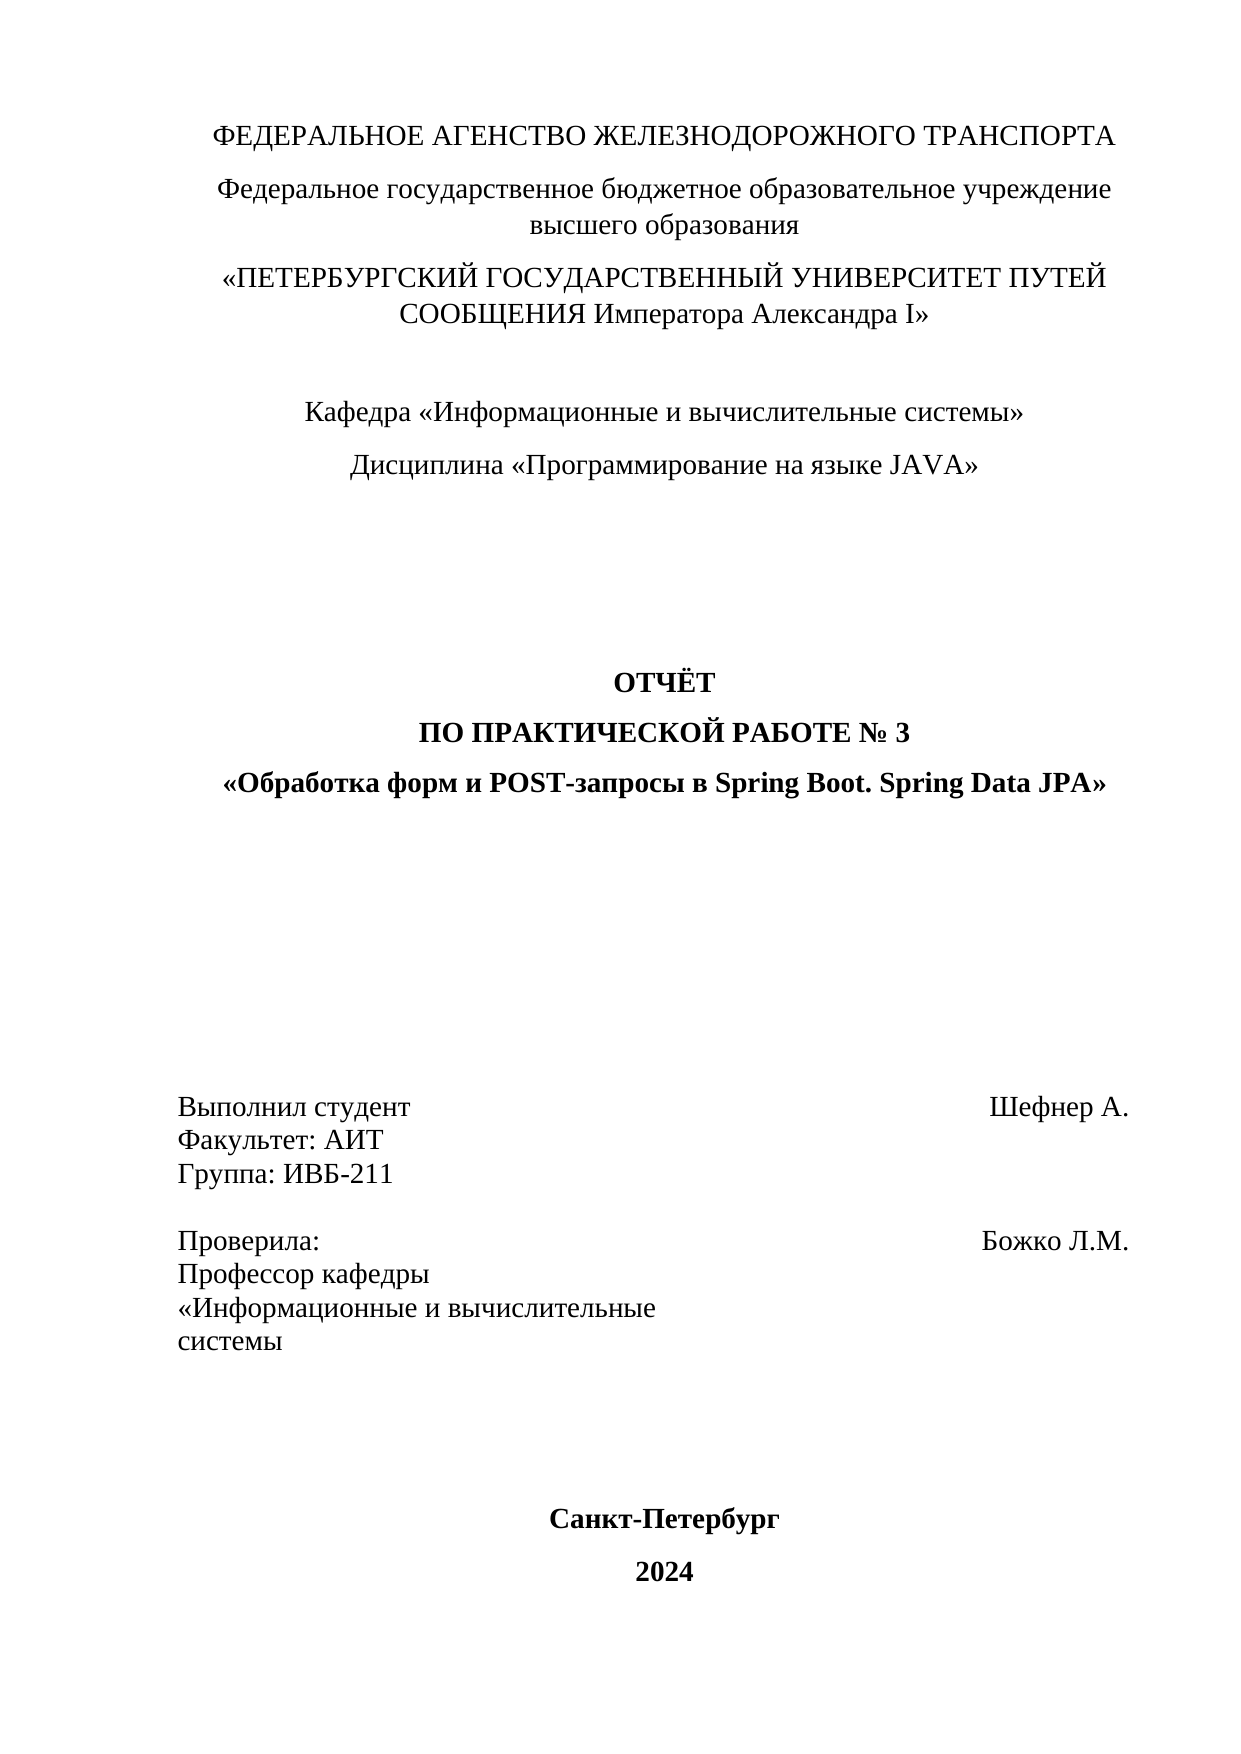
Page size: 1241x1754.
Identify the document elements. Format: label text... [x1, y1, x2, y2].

table_header Выполнил студент Факультет: АИТ Группа: ИВБ-211 [166, 1089, 848, 1223]
table_header Шефнер А. [848, 1089, 1140, 1223]
text 2024 [177, 1554, 1152, 1587]
table_cell Проверила: Профессор кафедры «Информационные и вычислительные системы [166, 1223, 848, 1391]
text «ПЕТЕРБУРГСКИЙ ГОСУДАРСТВЕННЫЙ УНИВЕРСИТЕТ ПУТЕЙ СООБЩЕНИЯ Императора Александра I» [177, 260, 1152, 329]
table_cell Божко Л.М. [848, 1223, 1140, 1391]
text ФЕДЕРАЛЬНОЕ АГЕНСТВО ЖЕЛЕЗНОДОРОЖНОГО ТРАНСПОРТА [177, 118, 1152, 152]
text «Обработка форм и POST-запросы в Spring Boot. Spring Data JPA» [177, 765, 1152, 799]
text Санкт-Петербург [177, 1501, 1152, 1534]
text Дисциплина «Программирование на языке JAVA» [177, 447, 1152, 480]
text Федеральное государственное бюджетное образовательное учреждение высшего образования [177, 171, 1152, 241]
text ОТЧЁТ [177, 665, 1152, 698]
text Кафедра «Информационные и вычислительные системы» [177, 394, 1152, 427]
text ПО ПРАКТИЧЕСКОЙ РАБОТЕ № 3 [177, 715, 1152, 749]
